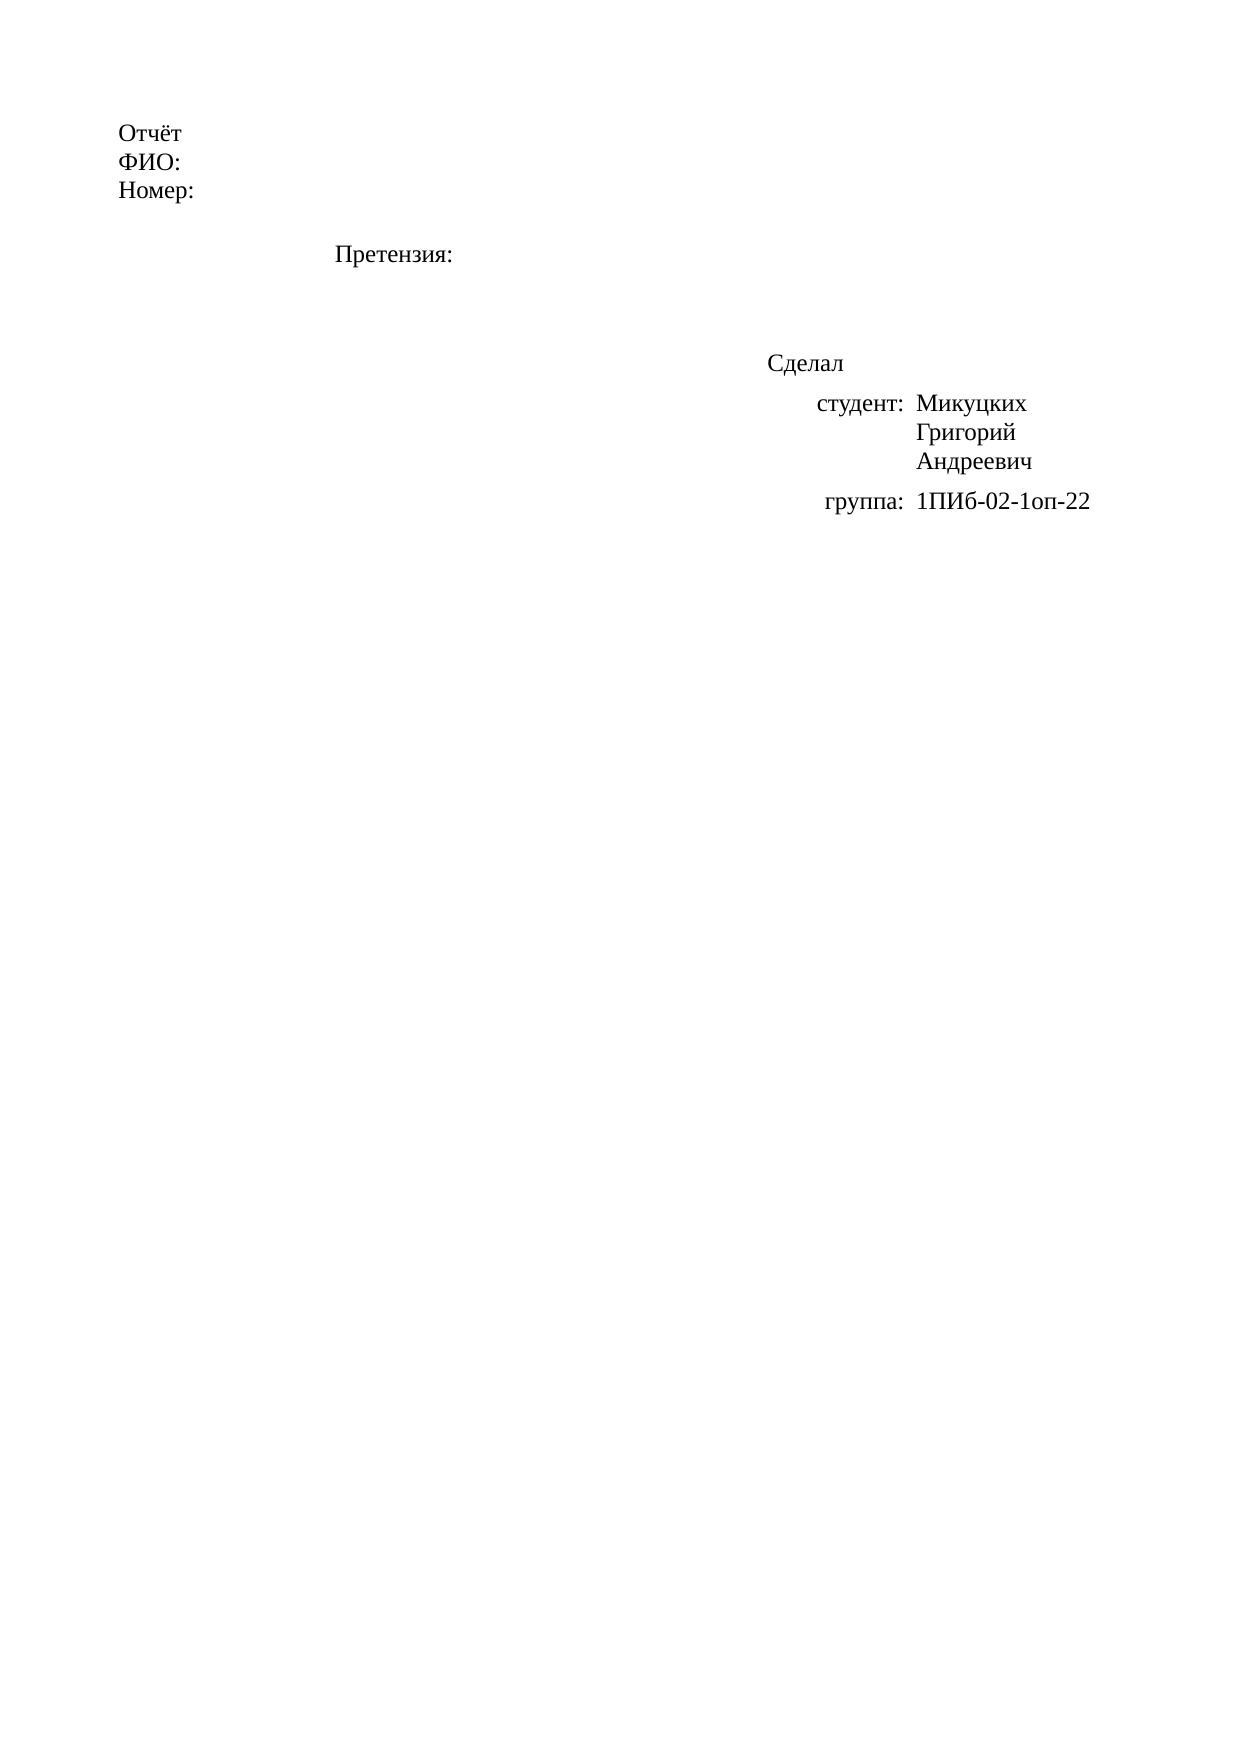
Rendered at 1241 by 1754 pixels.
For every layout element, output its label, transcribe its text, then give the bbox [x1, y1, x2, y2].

table_cell <Содержание><значение></Содержание> [329, 273, 955, 313]
table_header [910, 342, 1122, 382]
table_header Сделал [761, 342, 910, 382]
text Номер: [118, 176, 1122, 204]
table_cell студент: [761, 383, 910, 480]
table_header Претензия: <Претензия> <название> </Претензия> [329, 233, 955, 273]
table_cell Микуцких Григорий Андреевич [910, 383, 1122, 480]
text Отчёт [118, 118, 1122, 147]
table_cell 1ПИб-02-1оп-22 [910, 480, 1122, 520]
table_cell группа: [761, 480, 910, 520]
text ФИО: <Фамилия> <Имя> <Отчество> [118, 147, 1122, 176]
